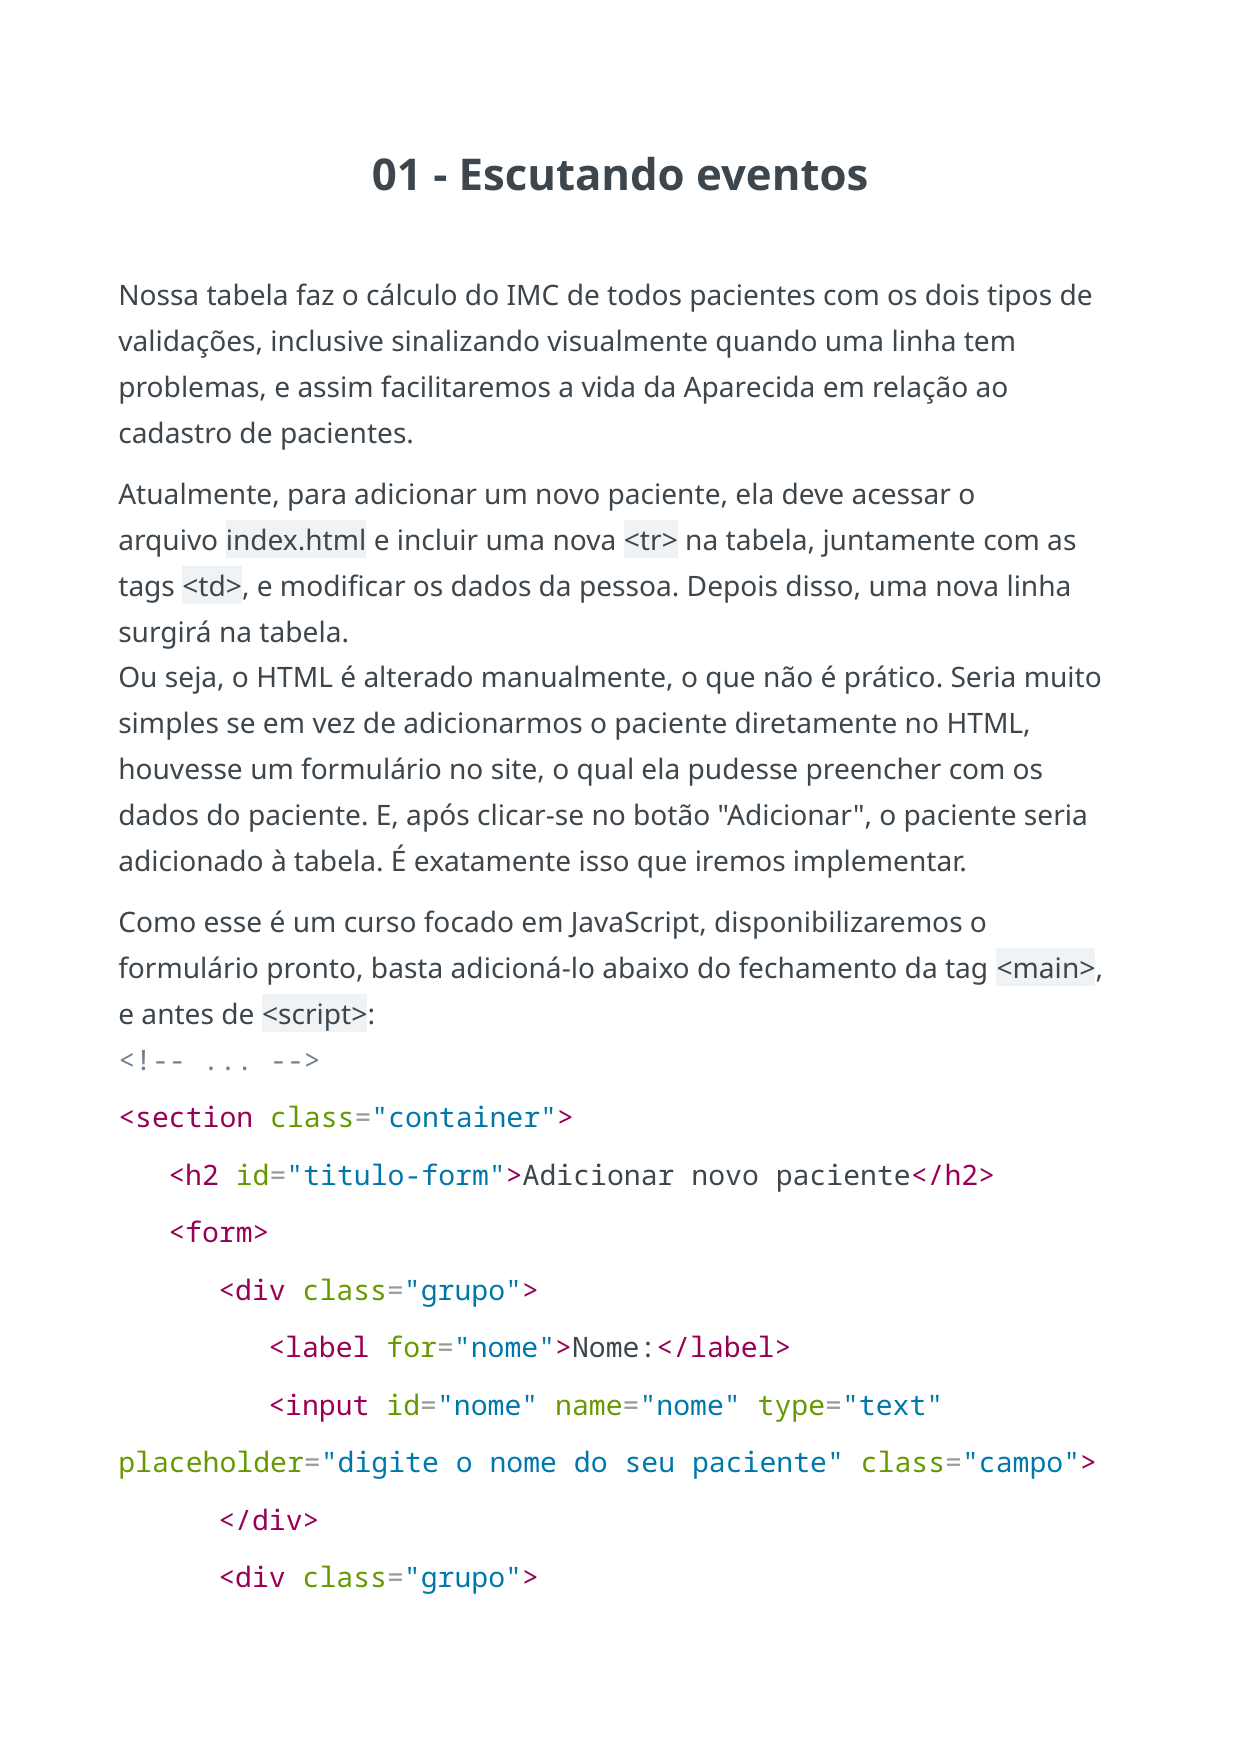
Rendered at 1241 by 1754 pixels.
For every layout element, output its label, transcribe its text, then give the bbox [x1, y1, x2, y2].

text <h2 id="titulo-form">Adicionar novo paciente</h2> [118, 1155, 1122, 1193]
text <!-- ... --> [118, 1040, 1122, 1078]
text <form> [118, 1212, 1122, 1251]
text <div class="grupo"> [118, 1557, 1122, 1596]
text Nossa tabela faz o cálculo do IMC de todos pacientes com os dois tipos de validações, inclusive sinalizando visualmente quando uma linha tem problemas, e assim facilitaremos a vida da Aparecida em relação ao cadastro de pacientes. [118, 276, 1122, 452]
text Atualmente, para adicionar um novo paciente, ela deve acessar o arquivo index.html e incluir uma nova <tr> na tabela, juntamente com as tags <td>, e modificar os dados da pessoa. Depois disso, uma nova linha surgirá na tabela. [118, 474, 1122, 650]
text <div class="grupo"> [118, 1270, 1122, 1308]
subtitle 01 - Escutando eventos [118, 143, 1122, 203]
text <input id="nome" name="nome" type="text" placeholder="digite o nome do seu paciente" class="campo"> [118, 1385, 1122, 1481]
text Ou seja, o HTML é alterado manualmente, o que não é prático. Seria muito simples se em vez de adicionarmos o paciente diretamente no HTML, houvesse um formulário no site, o qual ela pudesse preencher com os dados do paciente. E, após clicar-se no botão "Adicionar", o paciente seria adicionado à tabela. É exatamente isso que iremos implementar. [118, 658, 1122, 880]
text <section class="container"> [118, 1097, 1122, 1136]
text </div> [118, 1500, 1122, 1538]
text <label for="nome">Nome:</label> [118, 1327, 1122, 1366]
text Como esse é um curso focado em JavaScript, disponibilizaremos o formulário pronto, basta adicioná-lo abaixo do fechamento da tag <main>, e antes de <script>: [118, 902, 1122, 1032]
